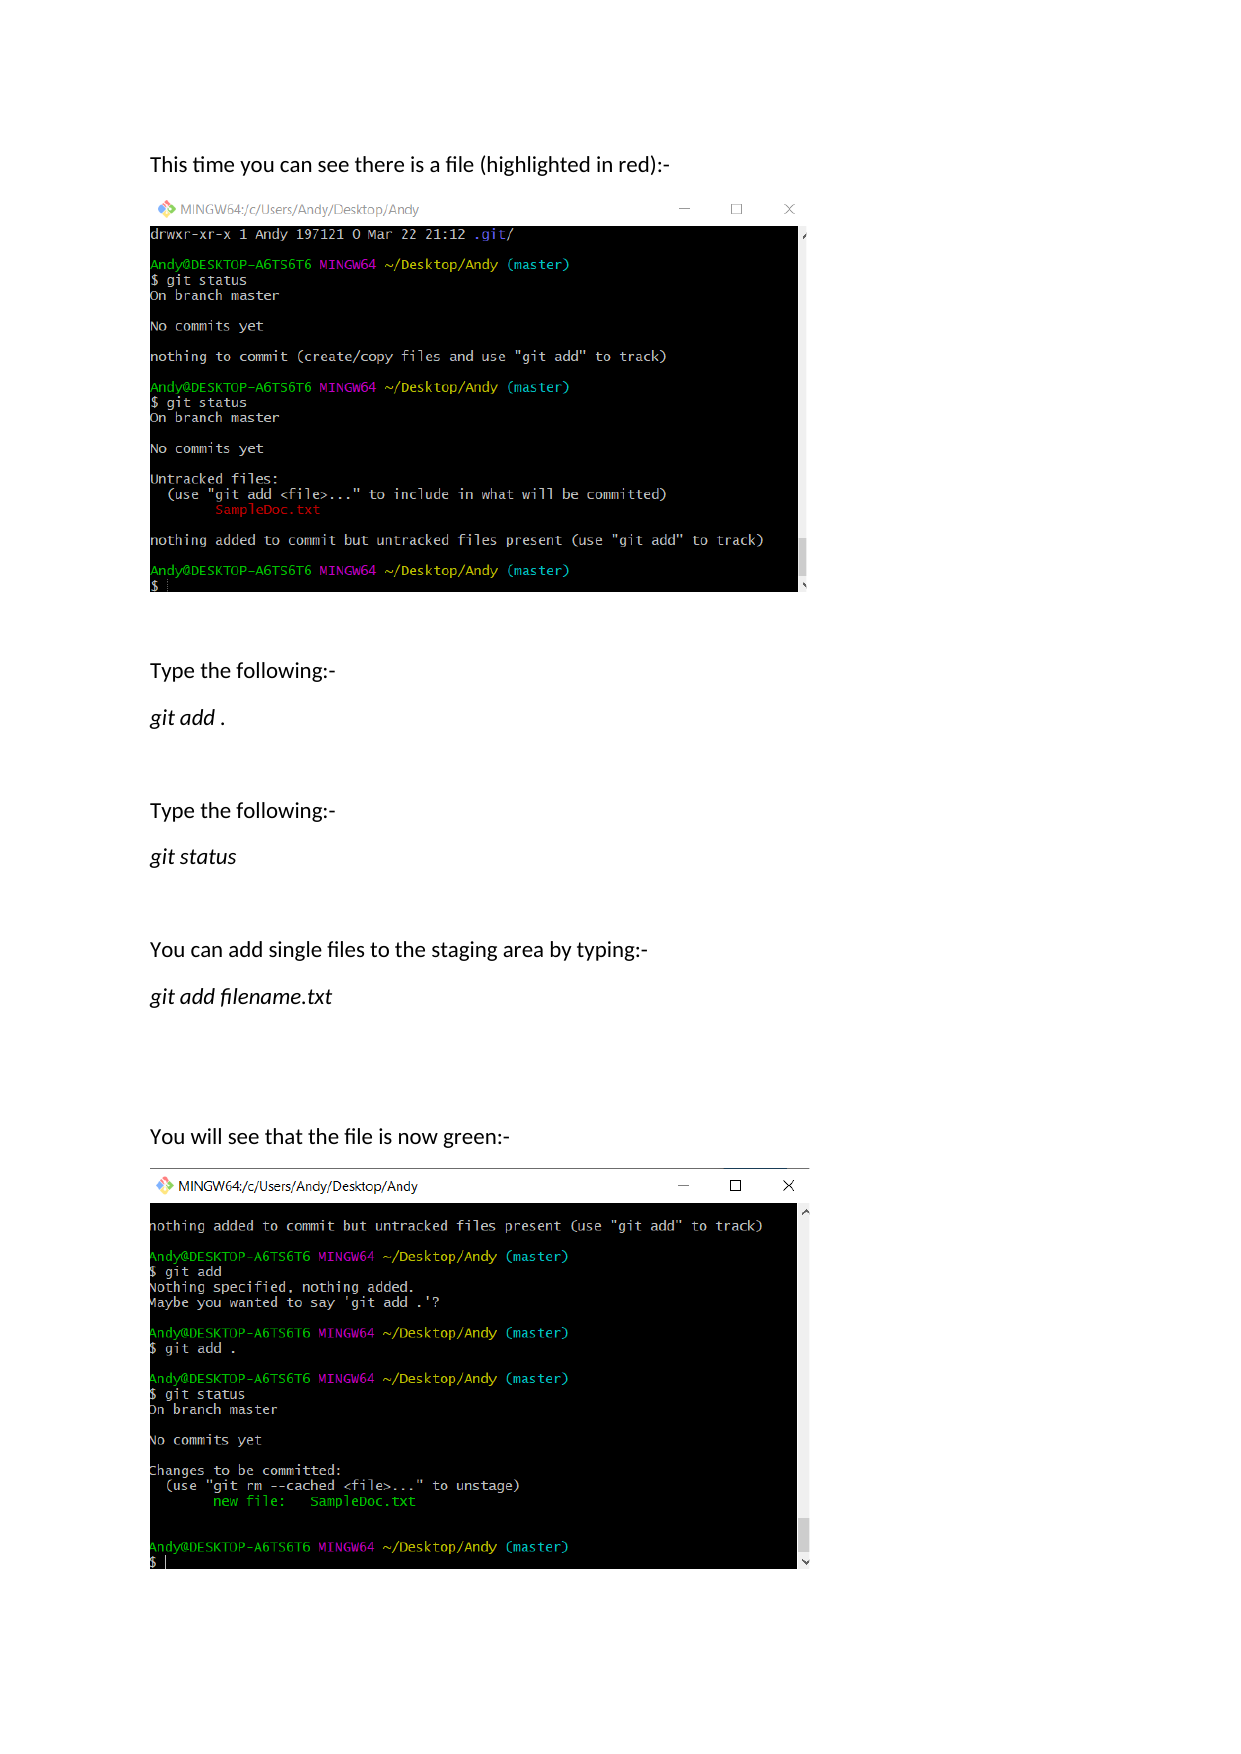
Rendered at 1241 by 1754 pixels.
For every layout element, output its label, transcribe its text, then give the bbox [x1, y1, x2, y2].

text git status [150, 842, 1090, 871]
text git add . [150, 703, 1090, 731]
text This time you can see there is a file (highlighted in red):- [150, 150, 1090, 178]
text git add filename.txt [150, 982, 1090, 1010]
text You will see that the file is now green:- [150, 1122, 1090, 1150]
text You can add single files to the staging area by typing:- [150, 936, 1090, 964]
text Type the following:- [150, 796, 1090, 824]
text Type the following:- [150, 656, 1090, 684]
